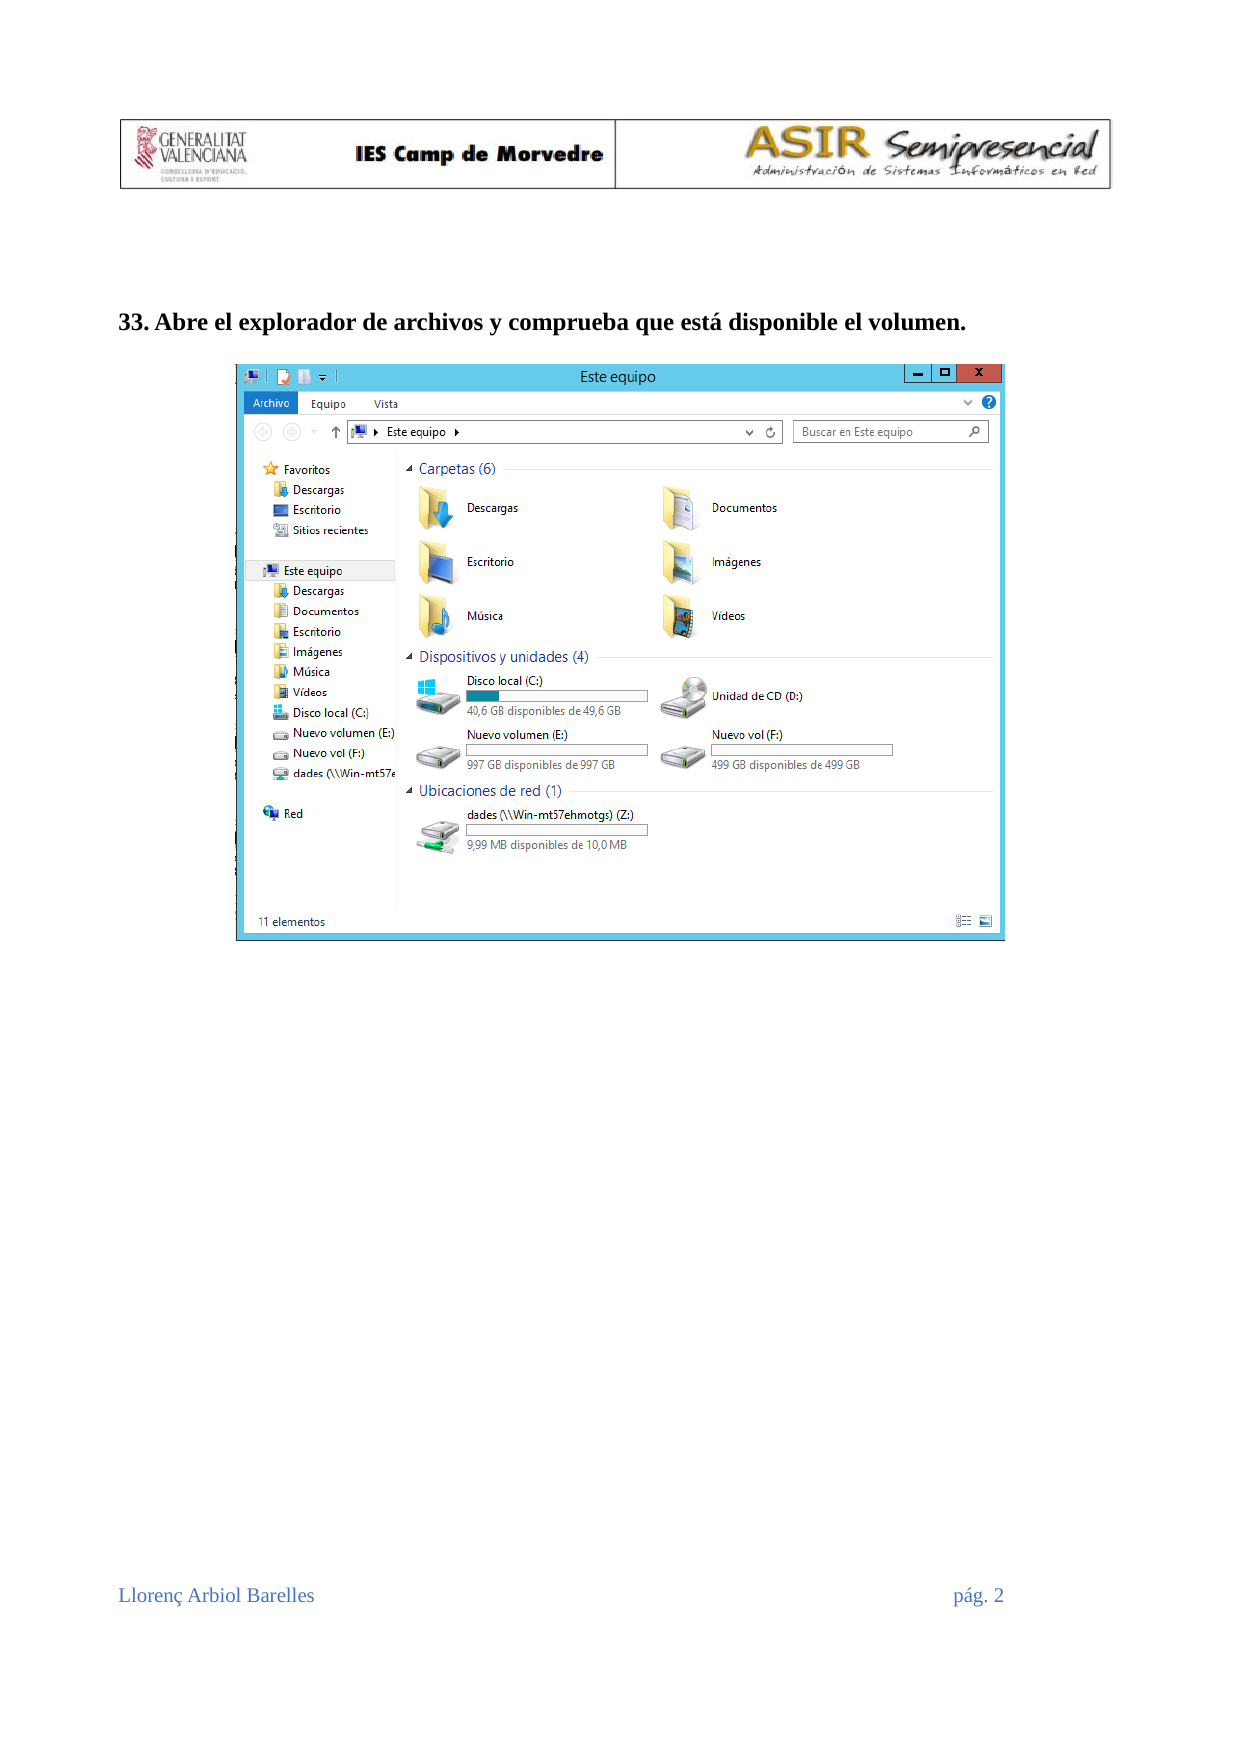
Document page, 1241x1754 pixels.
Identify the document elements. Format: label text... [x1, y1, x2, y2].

picture [235, 364, 1006, 942]
text 33. Abre el explorador de archivos y comprueba que está disponible el volumen. [118, 307, 1122, 336]
picture [118, 118, 1113, 190]
